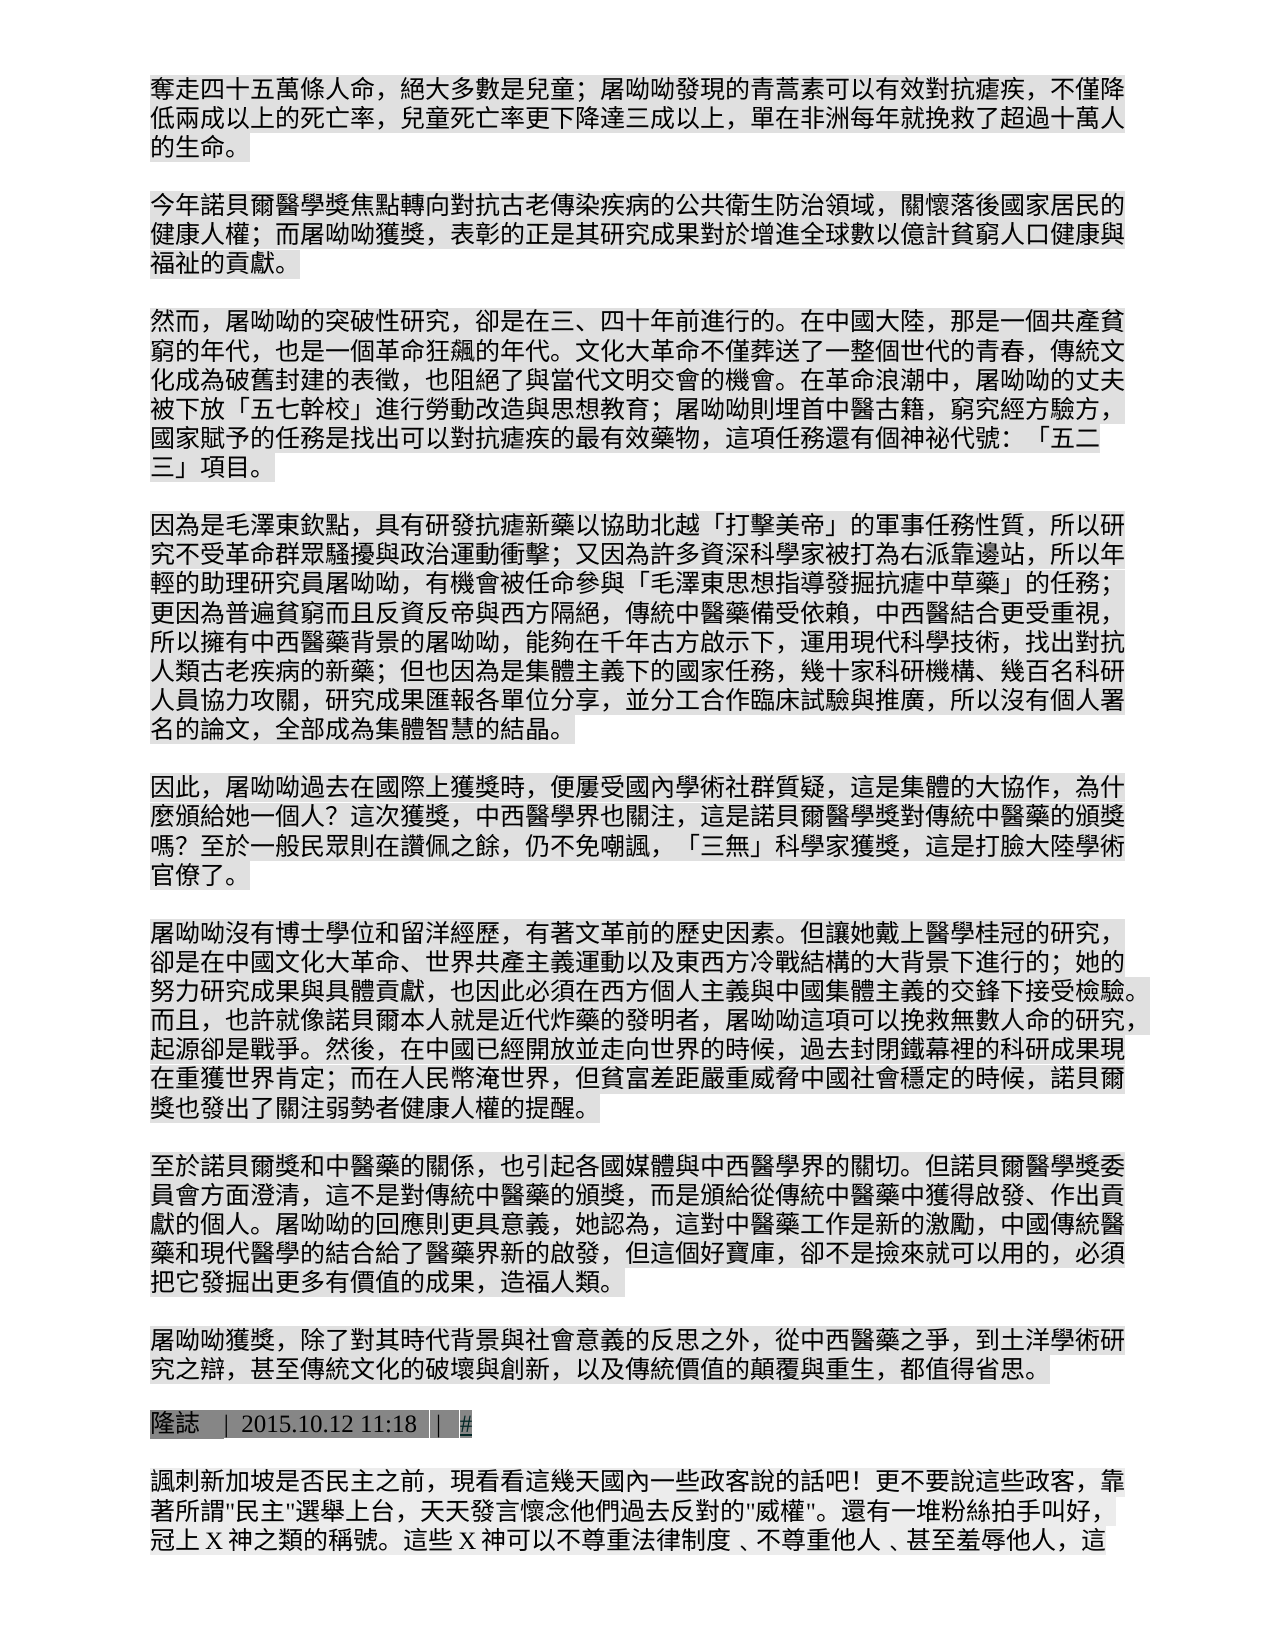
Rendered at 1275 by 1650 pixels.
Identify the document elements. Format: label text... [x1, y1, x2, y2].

text 隆誌 | 2015.10.12 11:18 | # [150, 1409, 1125, 1439]
text 每年只要諾貝爾獎公布之後，台灣往往會出現一些有關教育的議論。大多數是批評台灣的教育，教不出諾貝爾獎得主。接下來，就會有一堆學者﹑家長與政客開始大發議論，就開始又有一堆政策補助大學，希望攻頂等等。然後在網路上流傳數不盡該如何讓台灣的教育可以教出諾貝爾獎得主的文章與教育主張。 我只想對所有的教育學者﹑家長們、政客們和老師們大喊，諾貝爾獎得主不是老師教出來，而是他們鑽研出來。 今年屠呦呦得獎，反而讓一切都靜下來了。國內一些被政治沖昏頭的論壇，認為諾貝爾獎評選委員媚中。一些新聞報導，如貼文，又從冷戰的角度來分析為何她能發現這個藥物，順便酸了大陸學界。 因為自己曾經參與過一些中草藥的藥理研究計畫，看到她的研究歷程，也真佩服她。說實在，還好她跳脫西方藥學的想法，從中醫古籍裡尋找方法。東晉葛洪所編寫的《肘後備急方》：「青蒿一握，以水二升漬之，絞取汁，盡服之。」這句話，已經告訴藥學者如何開啟研究的第一步。我自己參與過的研究裡，現代的藥理學者把中藥學和中醫分開研究。單獨研究中藥的藥學，忽略中醫理論與典籍，在動物和人體試驗往往得到的結果，不盡理想。屠呦呦的獲獎，不是教育或政治的問題，而是告訴所有人該如何研究中藥與中醫。更證明一句話：「方法無新舊，有用最重要。」 ＝＝＝＝＝＝＝＝＝＝＝＝＝＝＝＝＝＝＝＝＝＝＝＝＝＝＝＝＝＝＝＝ http://goo.gl/0Mtqyo 聯合／屠呦呦獲獎：革命退潮後的醫學桂冠 今年的諾貝爾醫學獎，由三位分別來自愛爾蘭、日本和中國大陸的科學家共同獲獎，但中國女科學家屠呦呦最受矚目，尤其在諾貝爾醫學獎委員會的記者會上，各國媒體只聚焦在屠呦呦的背景及其獲獎的意義上。 屠呦呦是第一位在醫藥領域獲得諾貝爾獎的華人，又是女性，而且是在中國大陸被戲稱為沒博士學位、沒留學經歷、沒院士榮銜的「三無」科學家，其地位與成就毋庸置疑，獲此殊榮亦實至名歸，但其貢獻與獲獎意義引發的諸多爭辯，也值得進一步討論。 諾貝爾大會的頌辭說明三位科學家獲獎的意義，在於寄生蟲疾病困擾人類幾千年，構成重大的全球性健康問題，最受影響的也是世界最貧窮的人口，而獲獎者開發的革命性新療法，對於增進人類健康和減少痛苦的重要性難以估量。頌辭中舉出的幾個數字可以說明屠呦呦的貢獻：全球三十四億以上最弱勢人口處在感染瘧疾的風險下，每年有近二億人感染，並奪走四十五萬條人命，絕大多數是兒童；屠呦呦發現的青蒿素可以有效對抗瘧疾，不僅降低兩成以上的死亡率，兒童死亡率更下降達三成以上，單在非洲每年就挽救了超過十萬人的生命。 今年諾貝爾醫學獎焦點轉向對抗古老傳染疾病的公共衛生防治領域，關懷落後國家居民的健康人權；而屠呦呦獲獎，表彰的正是其研究成果對於增進全球數以億計貧窮人口健康與福祉的貢獻。 然而，屠呦呦的突破性研究，卻是在三、四十年前進行的。在中國大陸，那是一個共產貧窮的年代，也是一個革命狂飆的年代。文化大革命不僅葬送了一整個世代的青春，傳統文化成為破舊封建的表徵，也阻絕了與當代文明交會的機會。在革命浪潮中，屠呦呦的丈夫被下放「五七幹校」進行勞動改造與思想教育；屠呦呦則埋首中醫古籍，窮究經方驗方，國家賦予的任務是找出可以對抗瘧疾的最有效藥物，這項任務還有個神祕代號：「五二三」項目。 因為是毛澤東欽點，具有研發抗瘧新藥以協助北越「打擊美帝」的軍事任務性質，所以研究不受革命群眾騷擾與政治運動衝擊；又因為許多資深科學家被打為右派靠邊站，所以年輕的助理研究員屠呦呦，有機會被任命參與「毛澤東思想指導發掘抗瘧中草藥」的任務；更因為普遍貧窮而且反資反帝與西方隔絕，傳統中醫藥備受依賴，中西醫結合更受重視，所以擁有中西醫藥背景的屠呦呦，能夠在千年古方啟示下，運用現代科學技術，找出對抗人類古老疾病的新藥；但也因為是集體主義下的國家任務，幾十家科研機構、幾百名科研人員協力攻關，研究成果匯報各單位分享，並分工合作臨床試驗與推廣，所以沒有個人署名的論文，全部成為集體智慧的結晶。 因此，屠呦呦過去在國際上獲獎時，便屢受國內學術社群質疑，這是集體的大協作，為什麼頒給她一個人？這次獲獎，中西醫學界也關注，這是諾貝爾醫學獎對傳統中醫藥的頒獎嗎？至於一般民眾則在讚佩之餘，仍不免嘲諷，「三無」科學家獲獎，這是打臉大陸學術官僚了。 屠呦呦沒有博士學位和留洋經歷，有著文革前的歷史因素。但讓她戴上醫學桂冠的研究，卻是在中國文化大革命、世界共產主義運動以及東西方冷戰結構的大背景下進行的；她的努力研究成果與具體貢獻，也因此必須在西方個人主義與中國集體主義的交鋒下接受檢驗。而且，也許就像諾貝爾本人就是近代炸藥的發明者，屠呦呦這項可以挽救無數人命的研究，起源卻是戰爭。然後，在中國已經開放並走向世界的時候，過去封閉鐵幕裡的科研成果現在重獲世界肯定；而在人民幣淹世界，但貧富差距嚴重威脅中國社會穩定的時候，諾貝爾獎也發出了關注弱勢者健康人權的提醒。 至於諾貝爾獎和中醫藥的關係，也引起各國媒體與中西醫學界的關切。但諾貝爾醫學獎委員會方面澄清，這不是對傳統中醫藥的頒獎，而是頒給從傳統中醫藥中獲得啟發、作出貢獻的個人。屠呦呦的回應則更具意義，她認為，這對中醫藥工作是新的激勵，中國傳統醫藥和現代醫學的結合給了醫藥界新的啟發，但這個好寶庫，卻不是撿來就可以用的，必須把它發掘出更多有價值的成果，造福人類。 屠呦呦獲獎，除了對其時代背景與社會意義的反思之外，從中西醫藥之爭，到土洋學術研究之辯，甚至傳統文化的破壞與創新，以及傳統價值的顛覆與重生，都值得省思。 [150, 75, 1125, 1384]
text 諷刺新加坡是否民主之前，現看看這幾天國內一些政客說的話吧！更不要說這些政客，靠著所謂"民主"選舉上台，天天發言懷念他們過去反對的"威權"。還有一堆粉絲拍手叫好，冠上X神之類的稱號。這些X神可以不尊重法律制度﹑不尊重他人﹑甚至羞辱他人，這 [150, 1439, 1125, 1555]
